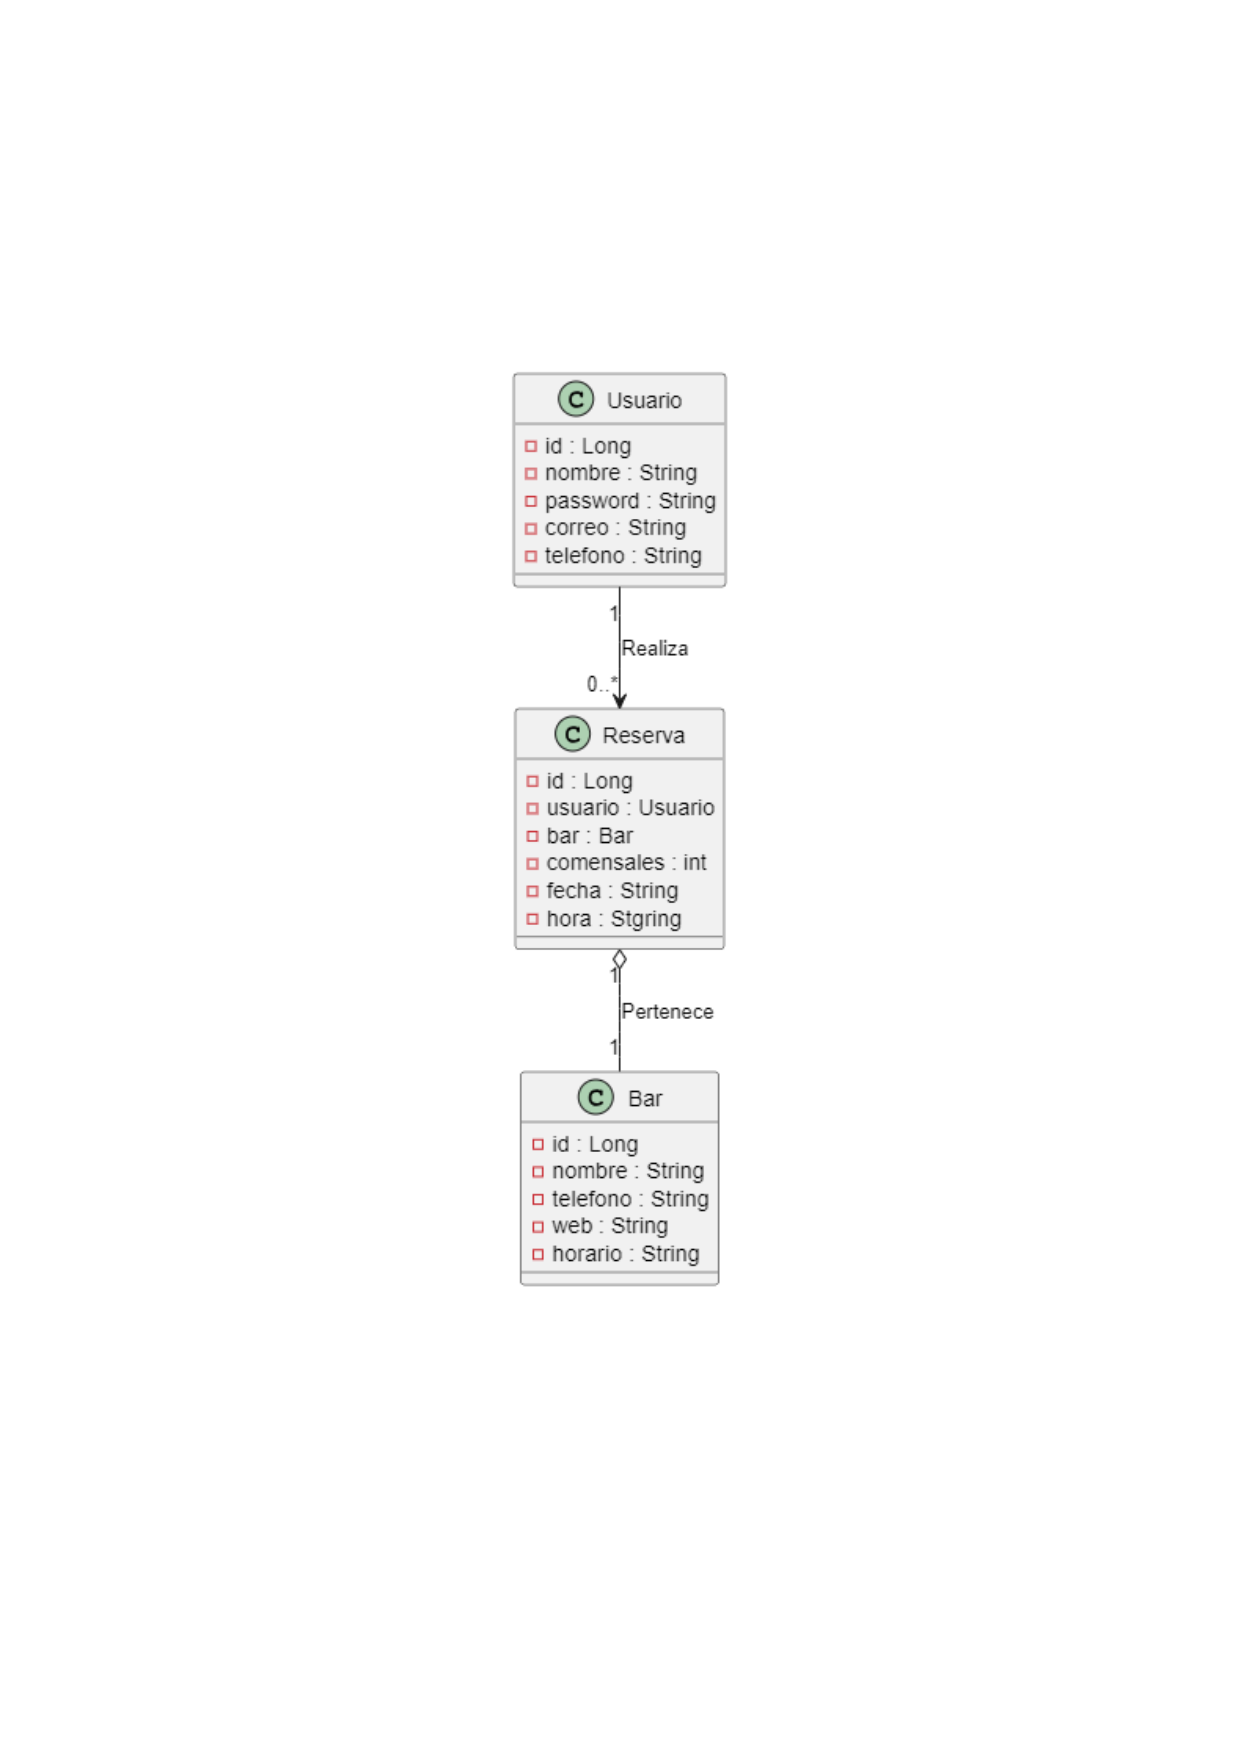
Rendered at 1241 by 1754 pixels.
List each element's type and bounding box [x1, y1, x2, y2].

picture [503, 363, 737, 1296]
